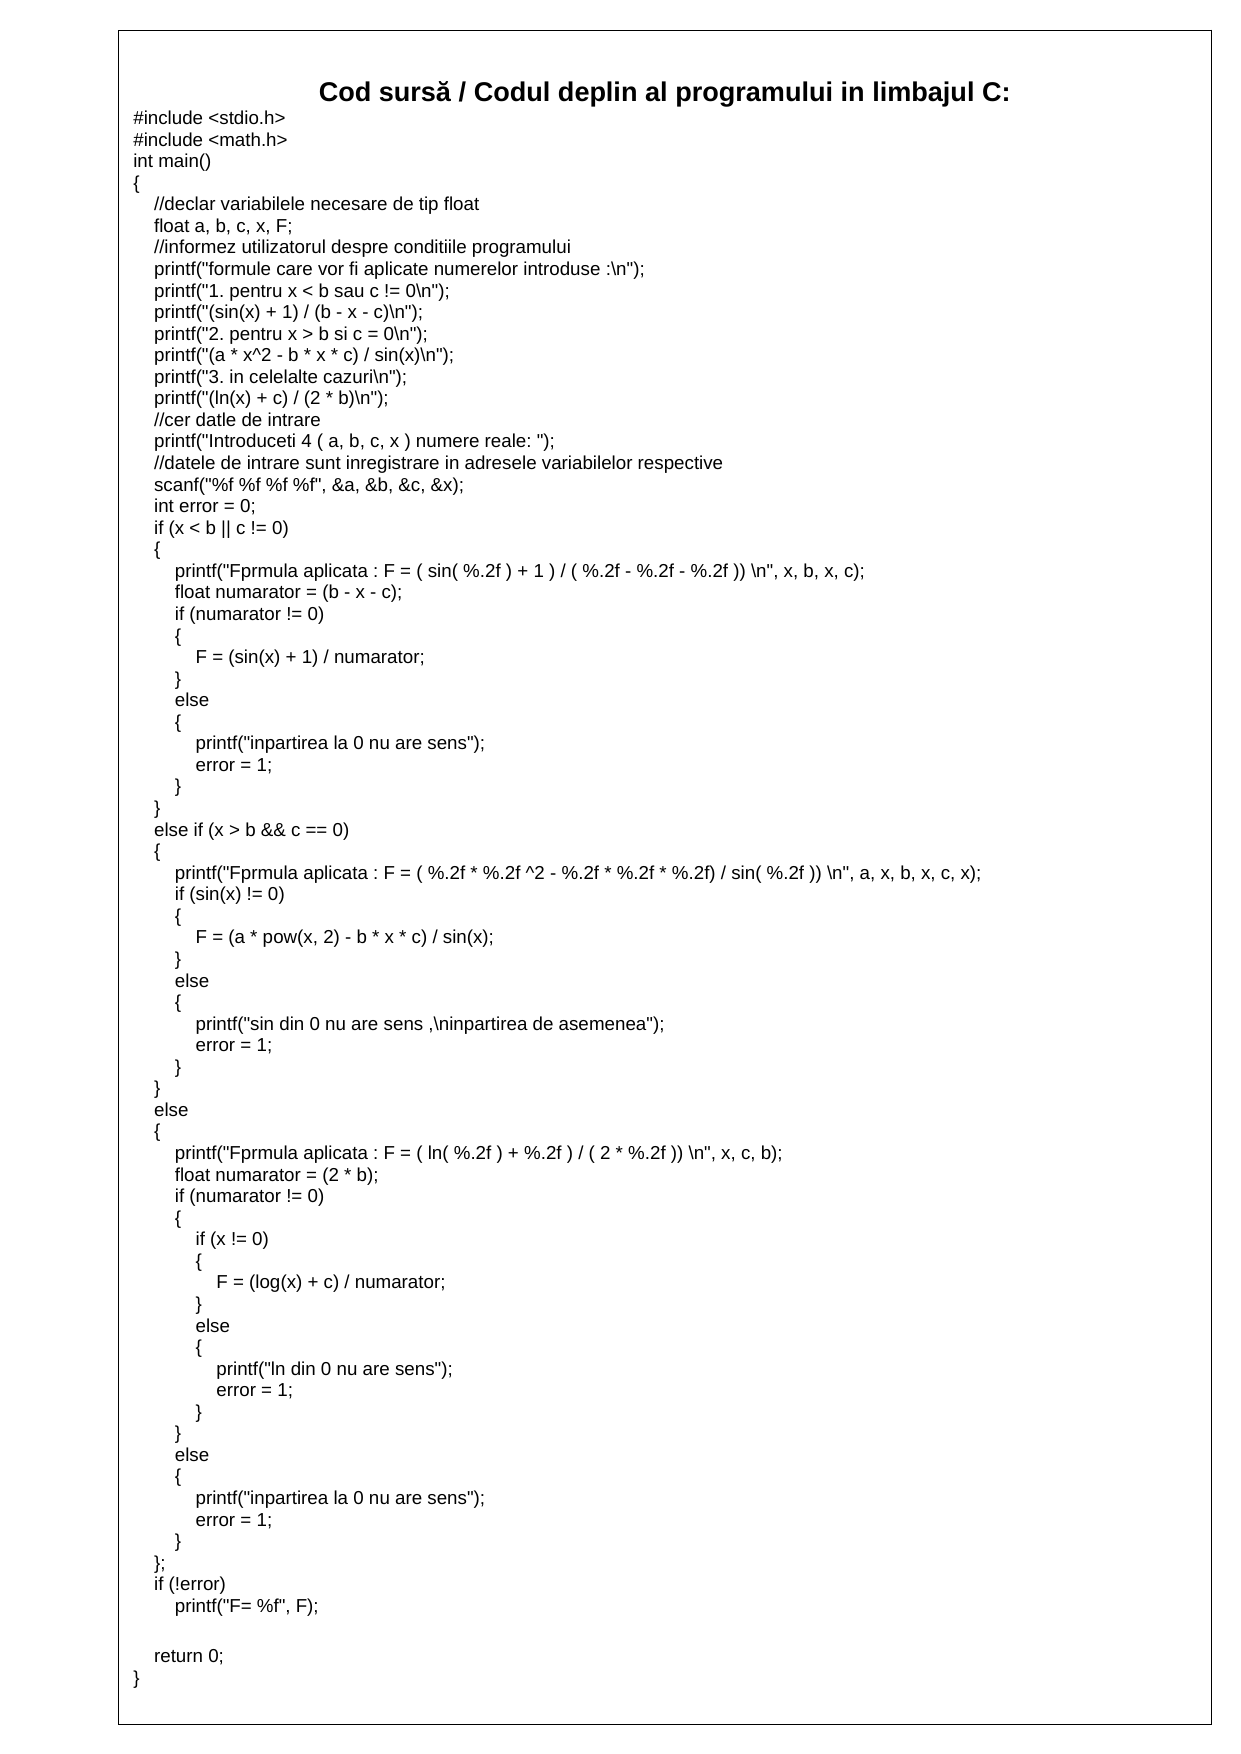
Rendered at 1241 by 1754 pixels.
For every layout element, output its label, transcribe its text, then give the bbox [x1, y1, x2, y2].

text printf("Fprmula aplicata : F = ( %.2f * %.2f ^2 - %.2f * %.2f * %.2f) / sin( %.2f )) \n", a, x, b, x, c, x); [133, 862, 1196, 883]
text { [133, 1336, 1196, 1357]
text return 0; [133, 1645, 1196, 1667]
text { [133, 1465, 1196, 1487]
text F = (log(x) + c) / numarator; [133, 1271, 1196, 1293]
text printf("(ln(x) + c) / (2 * b)\n"); [133, 387, 1196, 409]
text error = 1; [133, 1508, 1196, 1530]
text if (numarator != 0) [133, 603, 1196, 624]
text printf("3. in celelalte cazuri\n"); [133, 366, 1196, 387]
text } [133, 1422, 1196, 1444]
text if (!error) [133, 1573, 1196, 1595]
text printf("(a * x^2 - b * x * c) / sin(x)\n"); [133, 344, 1196, 366]
text { [133, 1207, 1196, 1228]
text { [133, 840, 1196, 862]
text else if (x > b && c == 0) [133, 818, 1196, 840]
text float numarator = (2 * b); [133, 1163, 1196, 1185]
text { [133, 172, 1196, 193]
text if (x != 0) [133, 1228, 1196, 1250]
text printf("Fprmula aplicata : F = ( ln( %.2f ) + %.2f ) / ( 2 * %.2f )) \n", x, c, b); [133, 1142, 1196, 1163]
text { [133, 538, 1196, 560]
text { [133, 624, 1196, 646]
text float numarator = (b - x - c); [133, 581, 1196, 603]
text printf("Introduceti 4 ( a, b, c, x ) numere reale: "); [133, 430, 1196, 452]
text error = 1; [133, 1034, 1196, 1056]
text printf("sin din 0 nu are sens ,\ninpartirea de asemenea"); [133, 1012, 1196, 1034]
text else [133, 1314, 1196, 1336]
text } [133, 1056, 1196, 1077]
text } [133, 1293, 1196, 1314]
text int main() [133, 150, 1196, 172]
text printf("Fprmula aplicata : F = ( sin( %.2f ) + 1 ) / ( %.2f - %.2f - %.2f )) \n", x, b, x, c); [133, 560, 1196, 581]
text printf("F= %f", F); [133, 1595, 1196, 1616]
text F = (a * pow(x, 2) - b * x * c) / sin(x); [133, 926, 1196, 948]
text error = 1; [133, 1379, 1196, 1401]
text { [133, 1250, 1196, 1271]
text F = (sin(x) + 1) / numarator; [133, 646, 1196, 667]
text //cer datle de intrare [133, 409, 1196, 430]
text } [133, 775, 1196, 797]
text } [133, 1667, 1196, 1688]
text { [133, 711, 1196, 732]
text } [133, 1530, 1196, 1552]
text } [133, 1401, 1196, 1422]
text printf("2. pentru x > b si c = 0\n"); [133, 322, 1196, 344]
text error = 1; [133, 754, 1196, 775]
text { [133, 991, 1196, 1012]
text }; [133, 1552, 1196, 1573]
text printf("ln din 0 nu are sens"); [133, 1357, 1196, 1379]
text printf("inpartirea la 0 nu are sens"); [133, 732, 1196, 754]
text //declar variabilele necesare de tip float [133, 193, 1196, 215]
text if (numarator != 0) [133, 1185, 1196, 1207]
text printf("(sin(x) + 1) / (b - x - c)\n"); [133, 301, 1196, 322]
text } [133, 667, 1196, 689]
text { [133, 905, 1196, 926]
text scanf("%f %f %f %f", &a, &b, &c, &x); [133, 473, 1196, 495]
text else [133, 1099, 1196, 1120]
text #include <stdio.h> [133, 107, 1196, 128]
text Cod sursă / Codul deplin al programului in limbajul C: [133, 76, 1196, 107]
text } [133, 948, 1196, 969]
text else [133, 969, 1196, 991]
text } [133, 1077, 1196, 1099]
text } [133, 797, 1196, 818]
text { [133, 1120, 1196, 1142]
text printf("formule care vor fi aplicate numerelor introduse :\n"); [133, 258, 1196, 279]
text else [133, 689, 1196, 711]
text if (x < b || c != 0) [133, 517, 1196, 538]
text #include <math.h> [133, 128, 1196, 150]
text else [133, 1444, 1196, 1465]
text float a, b, c, x, F; [133, 215, 1196, 236]
text //datele de intrare sunt inregistrare in adresele variabilelor respective [133, 452, 1196, 473]
text int error = 0; [133, 495, 1196, 517]
text printf("inpartirea la 0 nu are sens"); [133, 1487, 1196, 1508]
text if (sin(x) != 0) [133, 883, 1196, 905]
text printf("1. pentru x < b sau c != 0\n"); [133, 279, 1196, 301]
text //informez utilizatorul despre conditiile programului [133, 236, 1196, 258]
